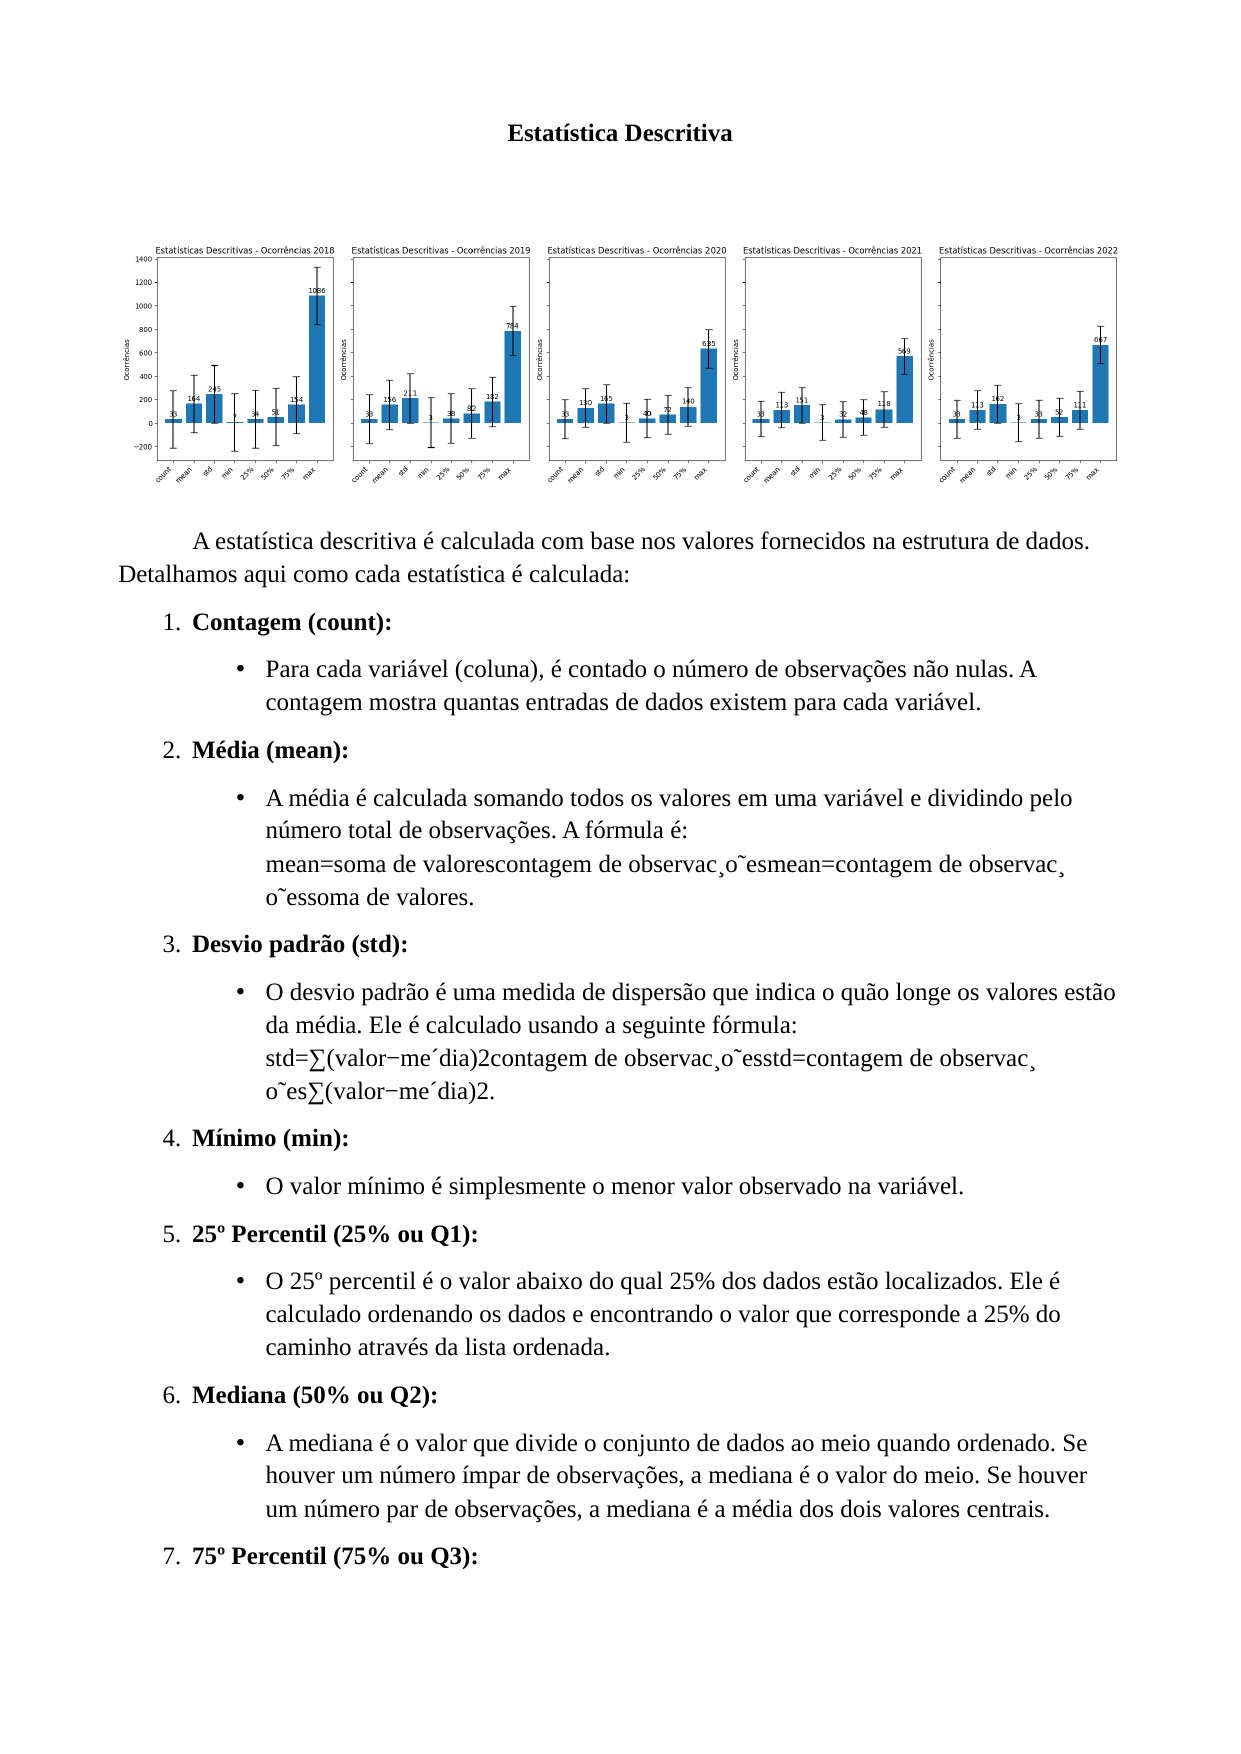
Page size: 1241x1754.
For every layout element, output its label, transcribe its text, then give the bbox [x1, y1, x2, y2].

list Média (mean): [162, 735, 1122, 764]
list A média é calculada somando todos os valores em uma variável e dividindo pelo número total de observações. A fórmula é: mean=soma de valorescontagem de observac¸o˜esmean=contagem de observac¸​o˜essoma de valores​. [236, 783, 1122, 910]
list A mediana é o valor que divide o conjunto de dados ao meio quando ordenado. Se houver um número ímpar de observações, a mediana é o valor do meio. Se houver um número par de observações, a mediana é a média dos dois valores centrais. [236, 1428, 1122, 1522]
text Estatística Descritiva [118, 118, 1122, 147]
list O 25º percentil é o valor abaixo do qual 25% dos dados estão localizados. Ele é calculado ordenando os dados e encontrando o valor que corresponde a 25% do caminho através da lista ordenada. [236, 1266, 1122, 1361]
text A estatística descritiva é calculada com base nos valores fornecidos na estrutura de dados. Detalhamos aqui como cada estatística é calculada: [118, 489, 1122, 588]
list 75º Percentil (75% ou Q3): [162, 1541, 1122, 1570]
list Mediana (50% ou Q2): [162, 1380, 1122, 1409]
picture [118, 242, 1123, 489]
list Para cada variável (coluna), é contado o número de observações não nulas. A contagem mostra quantas entradas de dados existem para cada variável. [236, 654, 1122, 716]
list Desvio padrão (std): [162, 929, 1122, 958]
list Mínimo (min): [162, 1123, 1122, 1152]
list Contagem (count): [162, 607, 1122, 636]
list O desvio padrão é uma medida de dispersão que indica o quão longe os valores estão da média. Ele é calculado usando a seguinte fórmula: std=∑(valor−meˊdia)2contagem de observac¸o˜esstd=contagem de observac¸​o˜es∑(valor−meˊdia)2​​. [236, 977, 1122, 1105]
list O valor mínimo é simplesmente o menor valor observado na variável. [236, 1171, 1122, 1200]
list 25º Percentil (25% ou Q1): [162, 1219, 1122, 1247]
